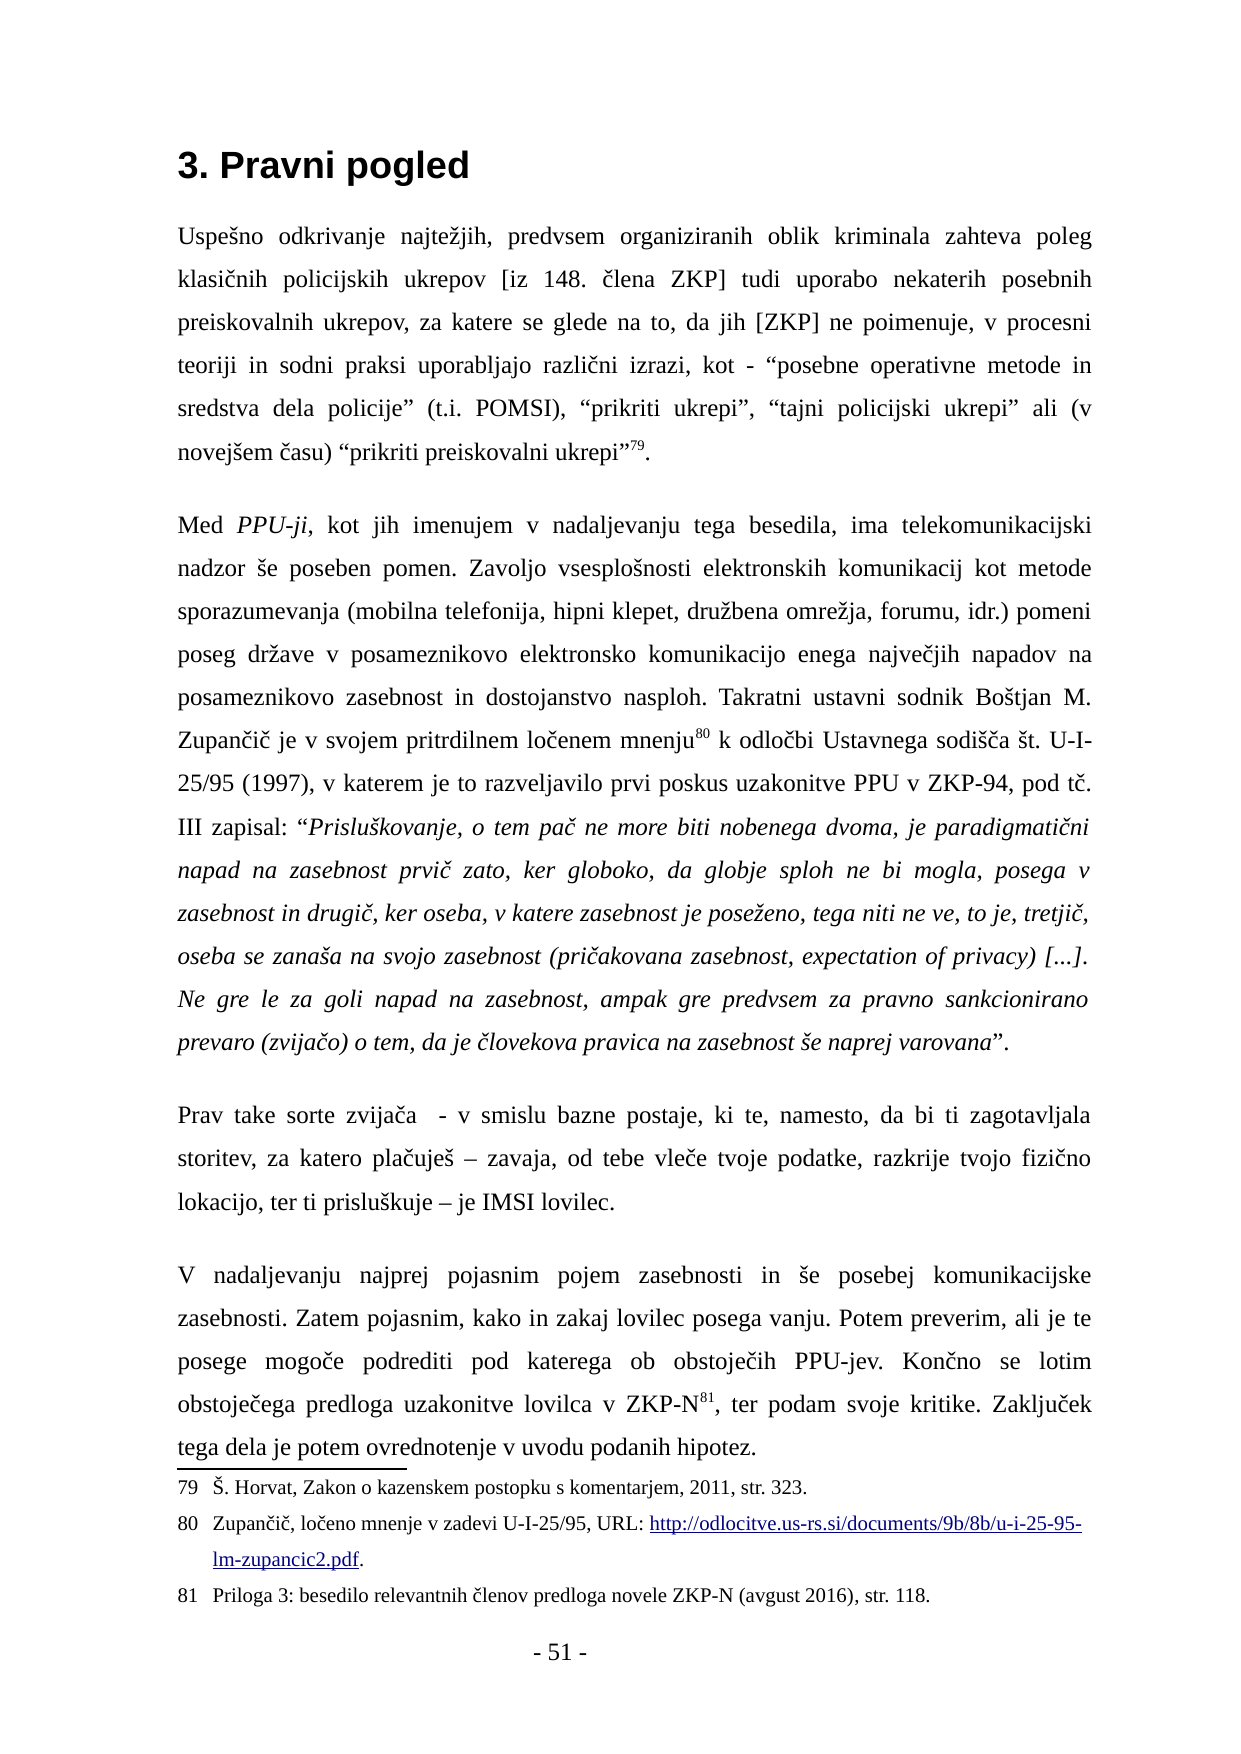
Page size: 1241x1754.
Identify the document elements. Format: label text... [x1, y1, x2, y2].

text Med PPU-ji, kot jih imenujem v nadaljevanju tega besedila, ima telekomunikacijski nadzor še poseben pomen. Zavoljo vsesplošnosti elektronskih komunikacij kot metode sporazumevanja (mobilna telefonija, hipni klepet, družbena omrežja, forumu, idr.) pomeni poseg države v posameznikovo elektronsko komunikacijo enega največjih napadov na posameznikovo zasebnost in dostojanstvo nasploh. Takratni ustavni sodnik Boštjan M. Zupančič je v svojem pritrdilnem ločenem mnenju k odločbi Ustavnega sodišča št. U-I-25/95 (1997), v katerem je to razveljavilo prvi poskus uzakonitve PPU v ZKP-94, pod tč. III zapisal: “Prisluškovanje, o tem pač ne more biti nobenega dvoma, je paradigmatični napad na zasebnost prvič zato, ker globoko, da globje sploh ne bi mogla, posega v zasebnost in drugič, ker oseba, v katere zasebnost je poseženo, tega niti ne ve, to je, tretjič, oseba se zanaša na svojo zasebnost (pričakovana zasebnost, expectation of privacy) [...]. Ne gre le za goli napad na zasebnost, ampak gre predvsem za pravno sankcionirano prevaro (zvijačo) o tem, da je človekova pravica na zasebnost še naprej varovana”. [177, 510, 1093, 1056]
text V nadaljevanju najprej pojasnim pojem zasebnosti in še posebej komunikacijske zasebnosti. Zatem pojasnim, kako in zakaj lovilec posega vanju. Potem preverim, ali je te posege mogoče podrediti pod katerega ob obstoječih PPU-jev. Končno se lotim obstoječega predloga uzakonitve lovilca v ZKP-N, ter podam svoje kritike. Zaključek tega dela je potem ovrednotenje v uvodu podanih hipotez. [177, 1260, 1093, 1461]
text Prav take sorte zvijača - v smislu bazne postaje, ki te, namesto, da bi ti zagotavljala storitev, za katero plačuješ – zavaja, od tebe vleče tvoje podatke, razkrije tvojo fizično lokacijo, ter ti prisluškuje – je IMSI lovilec. [177, 1100, 1093, 1215]
text Uspešno odkrivanje najtežjih, predvsem organiziranih oblik kriminala zahteva poleg klasičnih policijskih ukrepov [iz 148. člena ZKP] tudi uporabo nekaterih posebnih preiskovalnih ukrepov, za katere se glede na to, da jih [ZKP] ne poimenuje, v procesni teoriji in sodni praksi uporabljajo različni izrazi, kot - “posebne operativne metode in sredstva dela policije” (t.i. POMSI), “prikriti ukrepi”, “tajni policijski ukrepi” ali (v novejšem času) “prikriti preiskovalni ukrepi”. [177, 221, 1093, 465]
text Priloga 3: besedilo relevantnih členov predloga novele ZKP-N (avgust 2016), str. 120. [177, 1583, 1093, 1607]
text Zupančič, ločeno mnenje v zadevi U-I-25/95, URL: http://odlocitve.us-rs.si/documents/9b/8b/u-i-25-95-lm-zupancic2.pdf. [177, 1511, 1093, 1571]
subtitle 3. Pravni pogled [177, 143, 1093, 187]
text Š. Horvat, Zakon o kazenskem postopku s komentarjem, 2011, str. 323. [177, 1475, 1093, 1499]
